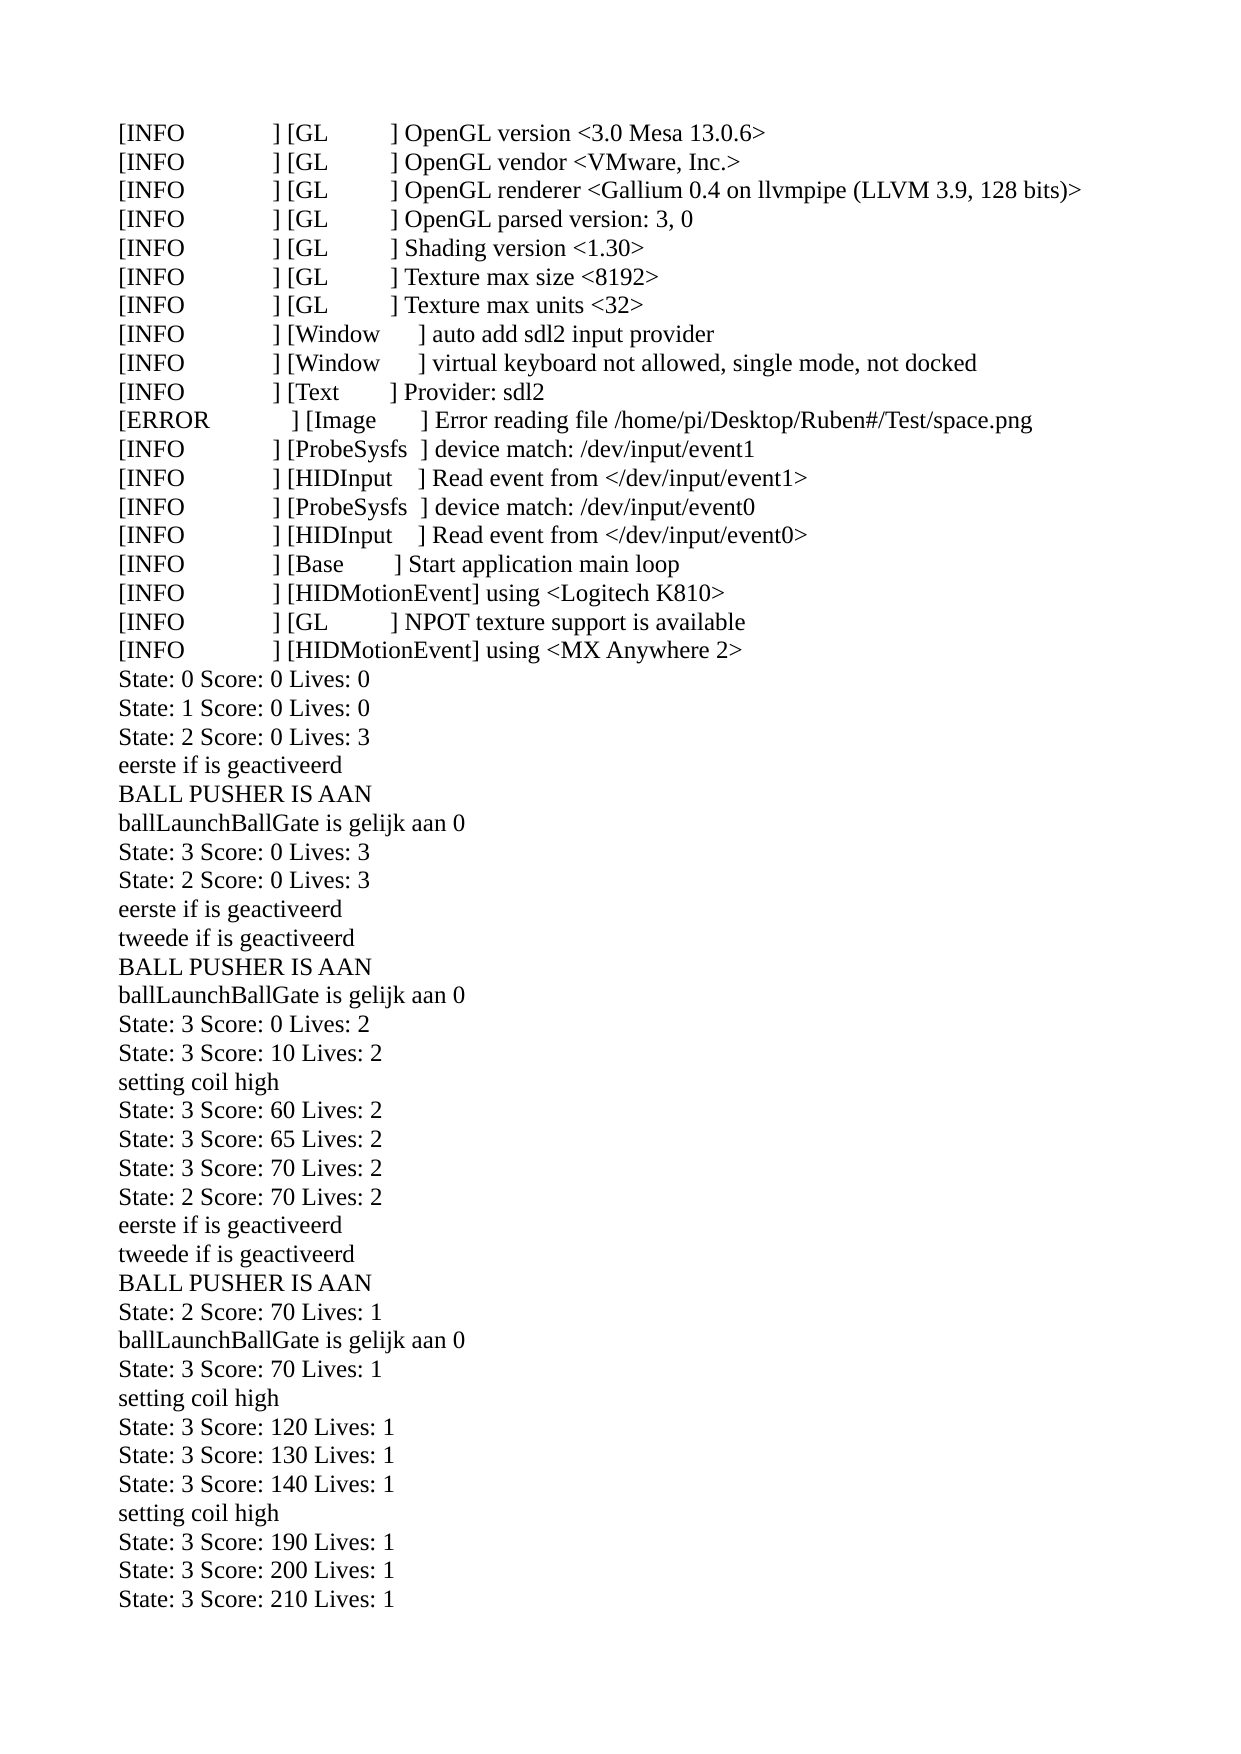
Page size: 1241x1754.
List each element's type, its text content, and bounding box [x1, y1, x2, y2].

text [INFO ] [HIDInput ] Read event from </dev/input/event1> [118, 463, 1122, 492]
text State: 0 Score: 0 Lives: 0 [118, 664, 1122, 693]
text [INFO ] [Base ] Start application main loop [118, 549, 1122, 578]
text State: 2 Score: 0 Lives: 3 [118, 866, 1122, 894]
text [INFO ] [Text ] Provider: sdl2 [118, 377, 1122, 406]
text [INFO ] [GL ] OpenGL vendor <VMware, Inc.> [118, 147, 1122, 176]
text State: 3 Score: 140 Lives: 1 [118, 1469, 1122, 1498]
text tweede if is geactiveerd [118, 923, 1122, 952]
text [INFO ] [Window ] auto add sdl2 input provider [118, 319, 1122, 348]
text eerste if is geactiveerd [118, 894, 1122, 923]
text [INFO ] [HIDMotionEvent] using <MX Anywhere 2> [118, 636, 1122, 664]
text [ERROR ] [Image ] Error reading file /home/pi/Desktop/Ruben#/Test/space.png [118, 406, 1122, 434]
text State: 3 Score: 60 Lives: 2 [118, 1096, 1122, 1124]
text State: 3 Score: 10 Lives: 2 [118, 1038, 1122, 1067]
text [INFO ] [GL ] Texture max size <8192> [118, 262, 1122, 291]
text [INFO ] [ProbeSysfs ] device match: /dev/input/event0 [118, 492, 1122, 521]
text State: 2 Score: 70 Lives: 2 [118, 1182, 1122, 1211]
text BALL PUSHER IS AAN [118, 952, 1122, 981]
text State: 2 Score: 70 Lives: 1 [118, 1297, 1122, 1326]
text eerste if is geactiveerd [118, 1211, 1122, 1239]
text ballLaunchBallGate is gelijk aan 0 [118, 981, 1122, 1009]
text [INFO ] [GL ] OpenGL parsed version: 3, 0 [118, 204, 1122, 233]
text setting coil high [118, 1498, 1122, 1527]
text State: 3 Score: 0 Lives: 3 [118, 837, 1122, 866]
text BALL PUSHER IS AAN [118, 1268, 1122, 1297]
text [INFO ] [GL ] NPOT texture support is available [118, 607, 1122, 636]
text [INFO ] [HIDMotionEvent] using <Logitech K810> [118, 578, 1122, 607]
text setting coil high [118, 1067, 1122, 1096]
text [INFO ] [GL ] OpenGL renderer <Gallium 0.4 on llvmpipe (LLVM 3.9, 128 bits)> [118, 176, 1122, 204]
text State: 1 Score: 0 Lives: 0 [118, 693, 1122, 722]
text [INFO ] [Window ] virtual keyboard not allowed, single mode, not docked [118, 348, 1122, 377]
text State: 3 Score: 70 Lives: 2 [118, 1153, 1122, 1182]
text [INFO ] [GL ] OpenGL version <3.0 Mesa 13.0.6> [118, 118, 1122, 147]
text State: 3 Score: 190 Lives: 1 [118, 1527, 1122, 1556]
text ballLaunchBallGate is gelijk aan 0 [118, 1326, 1122, 1354]
text eerste if is geactiveerd [118, 751, 1122, 779]
text State: 3 Score: 210 Lives: 1 [118, 1584, 1122, 1613]
text [INFO ] [HIDInput ] Read event from </dev/input/event0> [118, 521, 1122, 549]
text setting coil high [118, 1383, 1122, 1412]
text State: 3 Score: 0 Lives: 2 [118, 1009, 1122, 1038]
text State: 3 Score: 65 Lives: 2 [118, 1124, 1122, 1153]
text [INFO ] [ProbeSysfs ] device match: /dev/input/event1 [118, 434, 1122, 463]
text BALL PUSHER IS AAN [118, 779, 1122, 808]
text State: 3 Score: 120 Lives: 1 [118, 1412, 1122, 1441]
text State: 2 Score: 0 Lives: 3 [118, 722, 1122, 751]
text State: 3 Score: 130 Lives: 1 [118, 1441, 1122, 1469]
text State: 3 Score: 70 Lives: 1 [118, 1354, 1122, 1383]
text tweede if is geactiveerd [118, 1239, 1122, 1268]
text ballLaunchBallGate is gelijk aan 0 [118, 808, 1122, 837]
text [INFO ] [GL ] Shading version <1.30> [118, 233, 1122, 262]
text State: 3 Score: 200 Lives: 1 [118, 1556, 1122, 1584]
text [INFO ] [GL ] Texture max units <32> [118, 291, 1122, 319]
